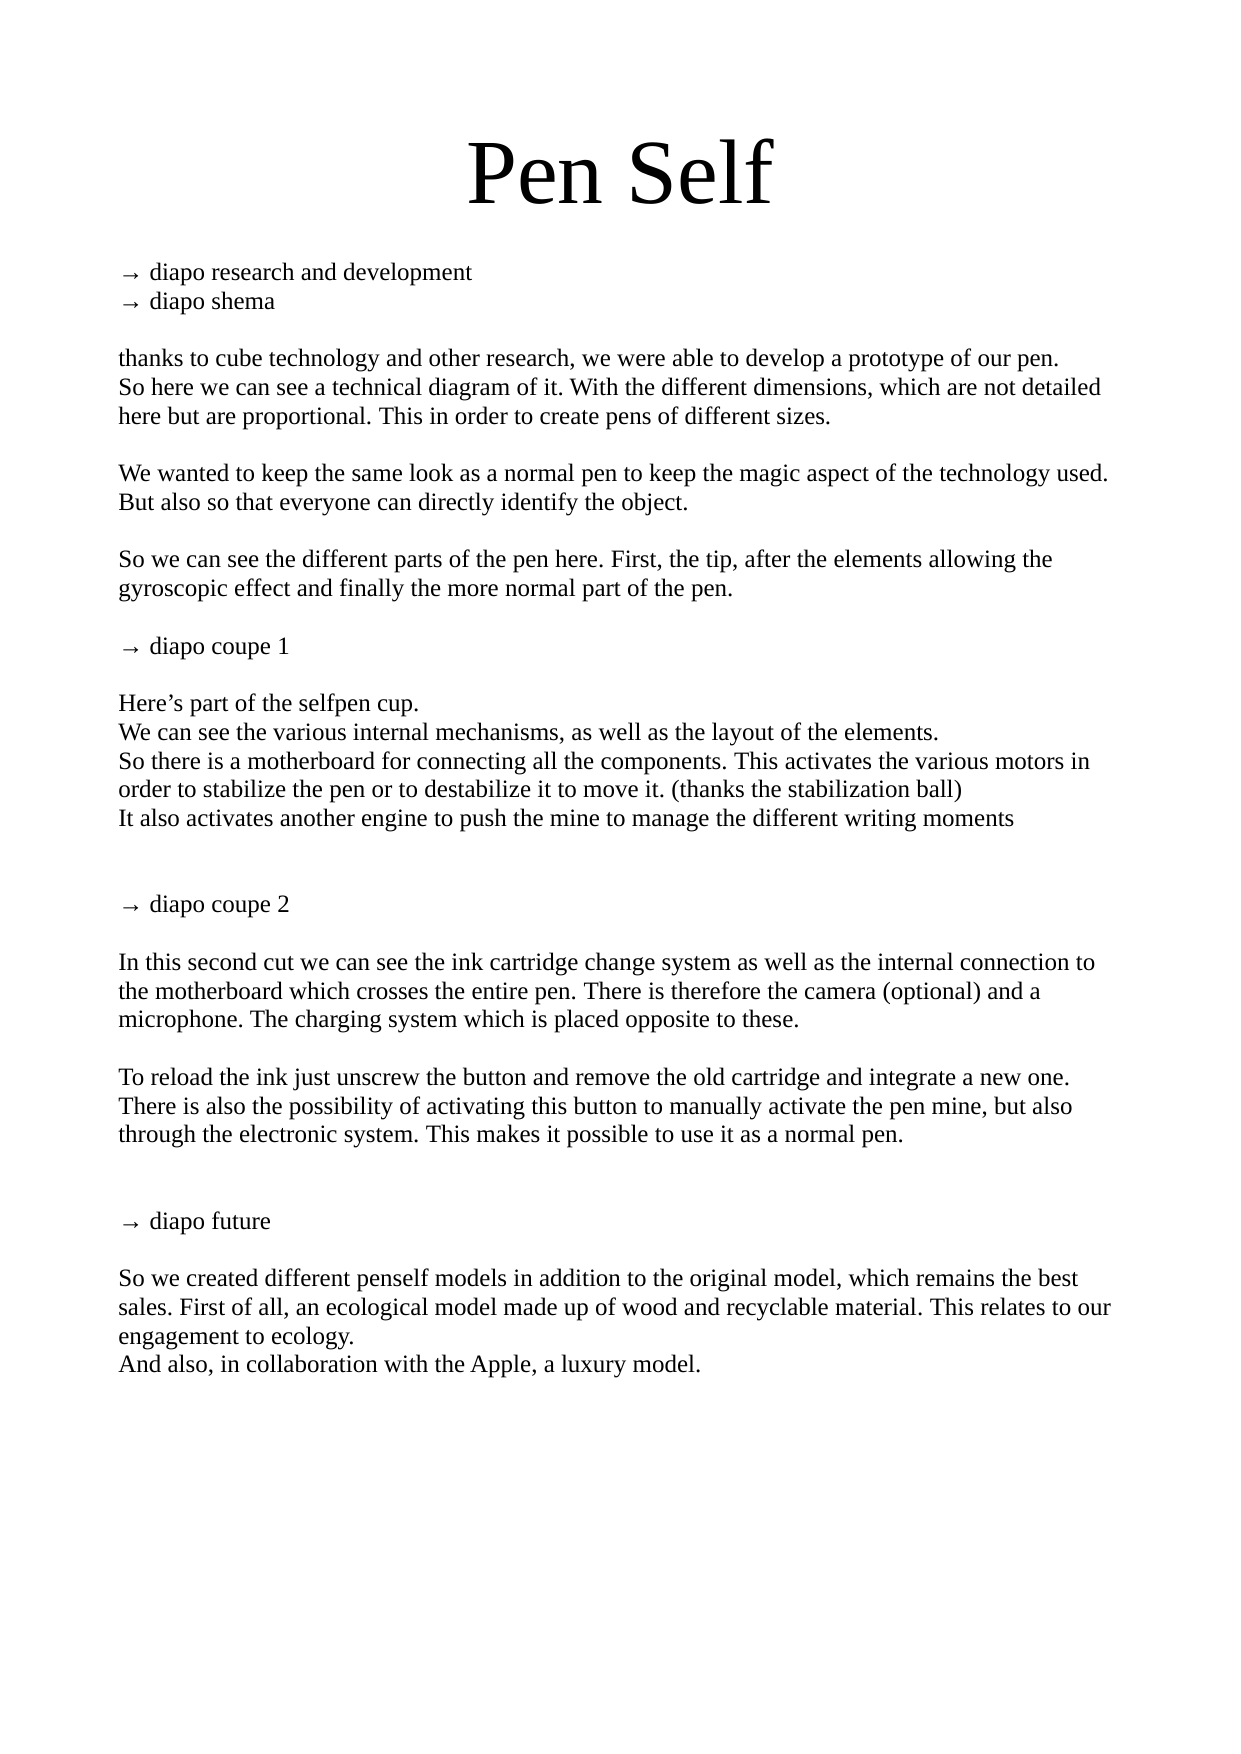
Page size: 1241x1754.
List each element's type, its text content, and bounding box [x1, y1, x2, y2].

text In this second cut we can see the ink cartridge change system as well as the internal connection to the motherboard which crosses the entire pen. There is therefore the camera (optional) and a microphone. The charging system which is placed opposite to these. [118, 947, 1122, 1033]
text Here’s part of the selfpen cup. We can see the various internal mechanisms, as well as the layout of the elements. [118, 688, 1122, 746]
text → diapo research and development [118, 257, 1122, 286]
text To reload the ink just unscrew the button and remove the old cartridge and integrate a new one. There is also the possibility of activating this button to manually activate the pen mine, but also through the electronic system. This makes it possible to use it as a normal pen. [118, 1062, 1122, 1148]
text → diapo coupe 1 [118, 631, 1122, 659]
text → diapo coupe 2 [118, 889, 1122, 918]
text Pen Self [118, 118, 1122, 223]
text So we created different penself models in addition to the original model, which remains the best sales. First of all, an ecological model made up of wood and recyclable material. This relates to our engagement to ecology. And also, in collaboration with the Apple, a luxury model. [118, 1263, 1122, 1378]
text So there is a motherboard for connecting all the components. This activates the various motors in order to stabilize the pen or to destabilize it to move it. (thanks the stabilization ball) It also activates another engine to push the mine to manage the different writing moments [118, 746, 1122, 832]
text → diapo future [118, 1206, 1122, 1234]
text → diapo shema [118, 286, 1122, 314]
text We wanted to keep the same look as a normal pen to keep the magic aspect of the technology used. But also so that everyone can directly identify the object. So we can see the different parts of the pen here. First, the tip, after the elements allowing the gyroscopic effect and finally the more normal part of the pen. [118, 458, 1122, 602]
text thanks to cube technology and other research, we were able to develop a prototype of our pen. So here we can see a technical diagram of it. With the different dimensions, which are not detailed here but are proportional. This in order to create pens of different sizes. [118, 343, 1122, 429]
